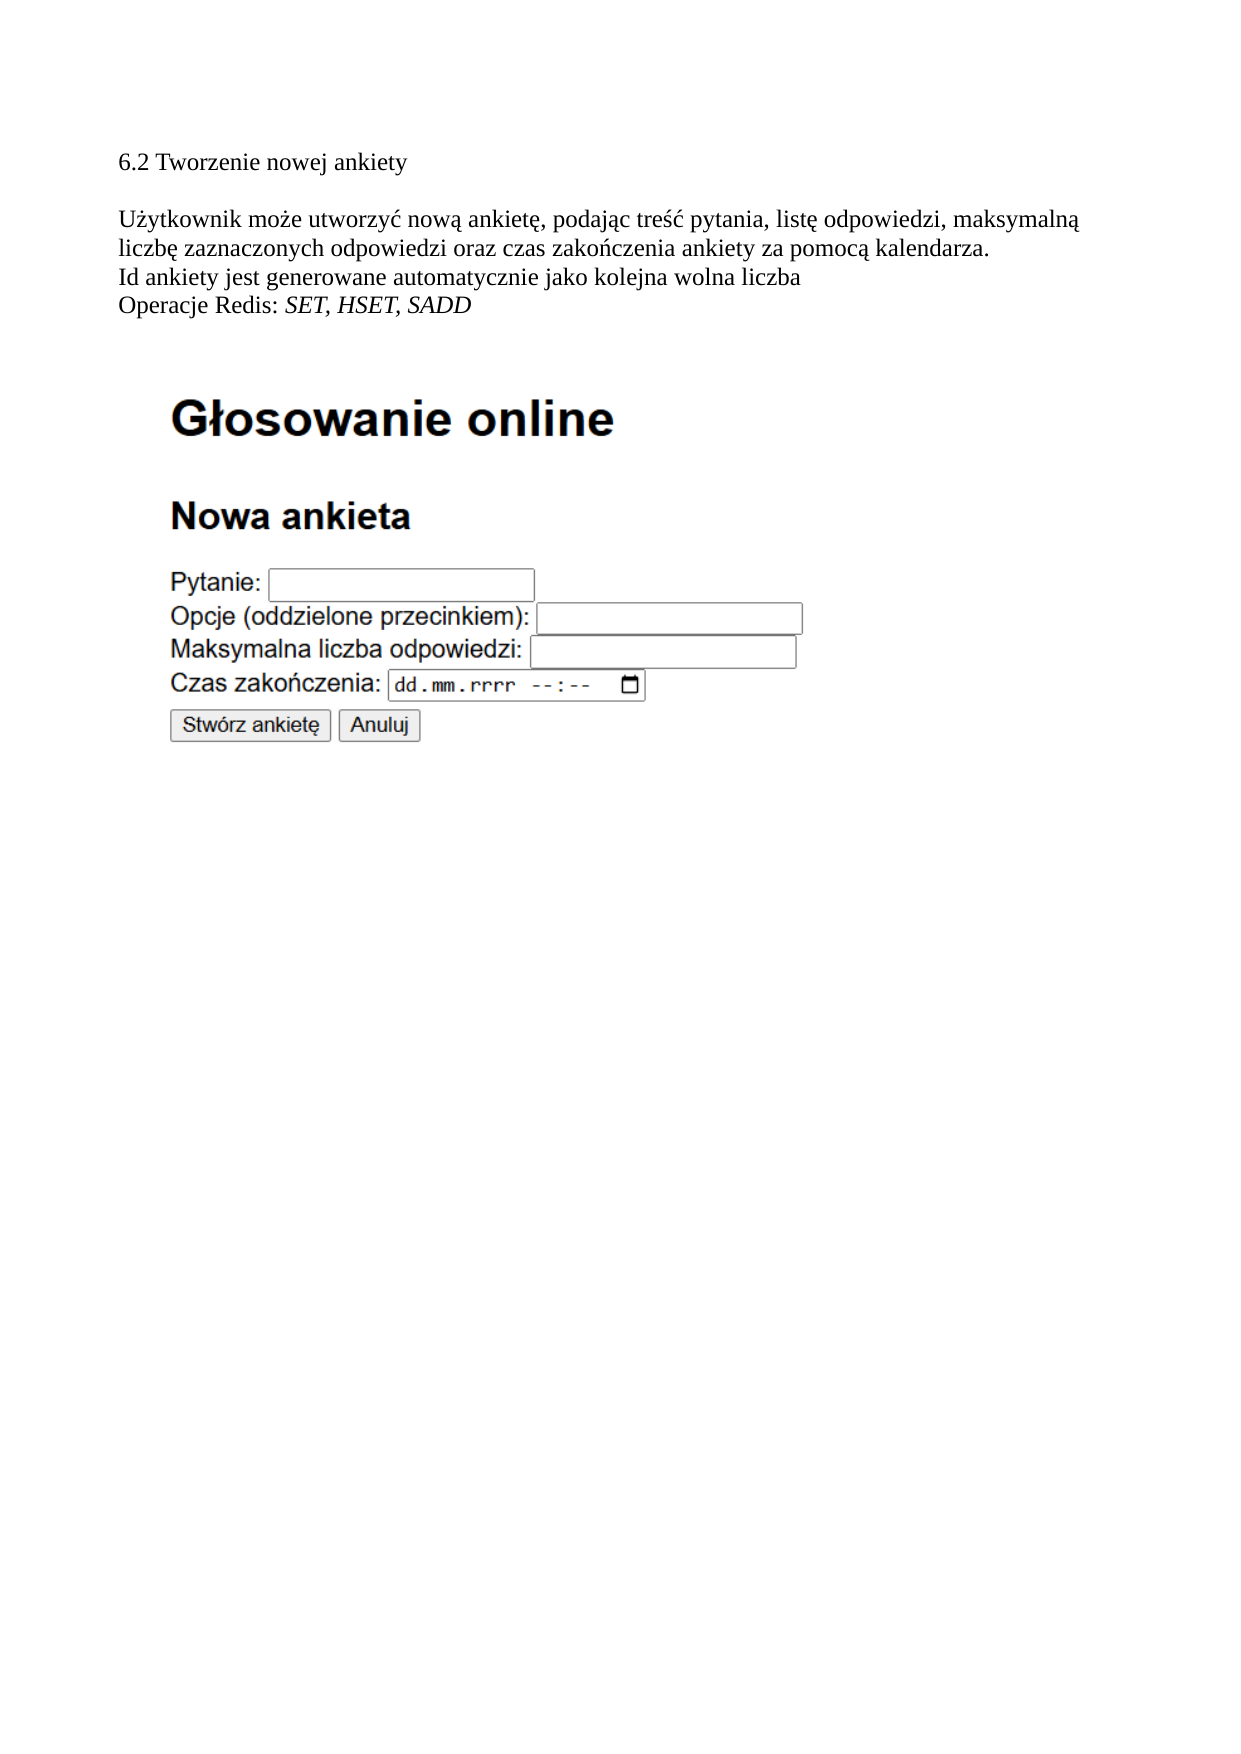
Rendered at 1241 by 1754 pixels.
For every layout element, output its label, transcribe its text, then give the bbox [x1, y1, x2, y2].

text Id ankiety jest generowane automatycznie jako kolejna wolna liczba [118, 262, 1122, 291]
picture [159, 392, 866, 761]
text Operacje Redis: SET, HSET, SADD [118, 291, 1122, 319]
text 6.2 Tworzenie nowej ankiety [118, 147, 1122, 176]
text Użytkownik może utworzyć nową ankietę, podając treść pytania, listę odpowiedzi, maksymalną liczbę zaznaczonych odpowiedzi oraz czas zakończenia ankiety za pomocą kalendarza. [118, 204, 1122, 262]
